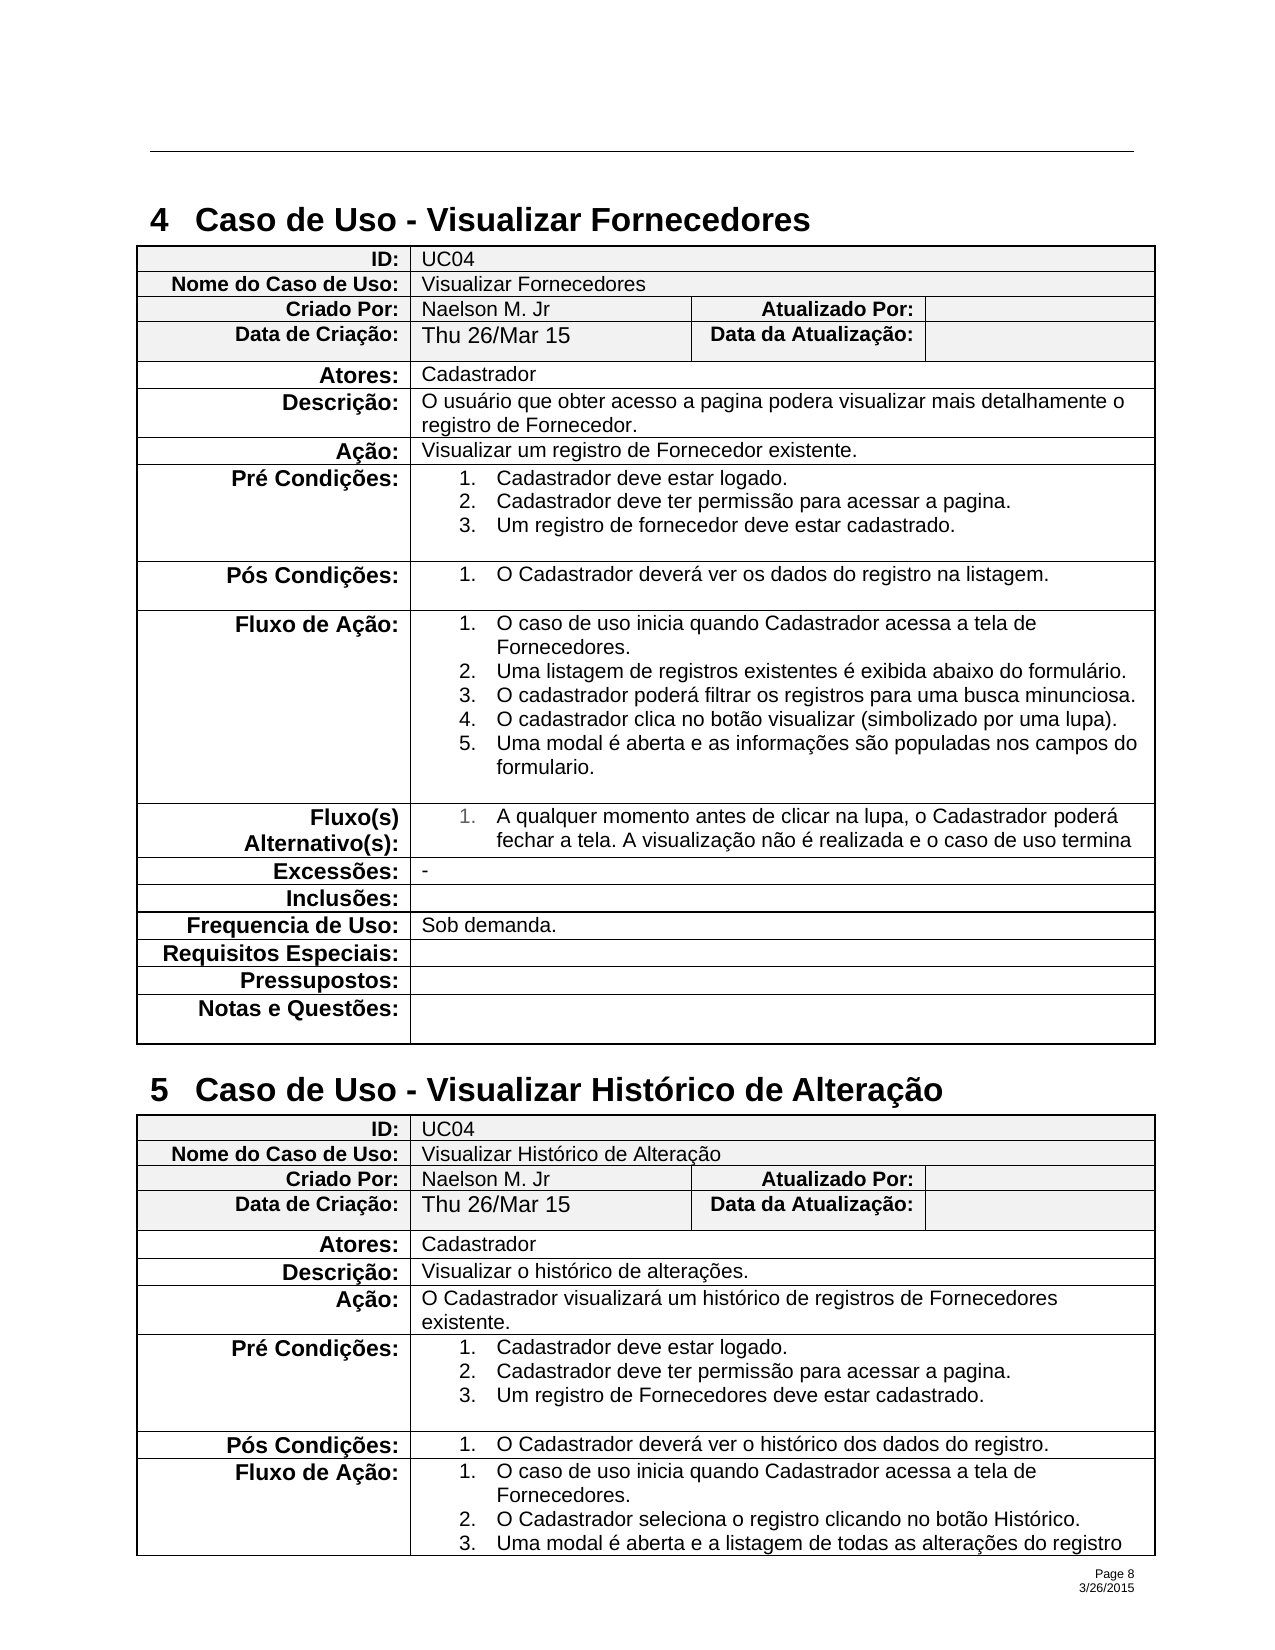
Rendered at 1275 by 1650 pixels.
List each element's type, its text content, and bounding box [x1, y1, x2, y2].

table_cell Atualizado Por: [692, 1166, 925, 1190]
table_cell Pós Condições: [138, 562, 410, 610]
table_cell O caso de uso inicia quando Cadastrador acessa a tela de Fornecedores. Uma listagem de registros existentes é exibida abaixo do formulário. O cadastrador poderá filtrar os registros para uma busca minunciosa. O cadastrador clica no botão visualizar (simbolizado por uma lupa). Uma modal é aberta e as informações são populadas nos campos do formulario. [411, 611, 1154, 803]
table_cell Atores: [138, 1231, 410, 1258]
table_cell A qualquer momento antes de clicar na lupa, o Cadastrador poderá fechar a tela. A visualização não é realizada e o caso de uso termina [411, 804, 1154, 857]
table_cell Pressupostos: [138, 967, 410, 994]
table_cell Requisitos Especiais: [138, 940, 410, 966]
table_cell [411, 995, 1154, 1043]
table_cell Data da Atualização: [692, 1191, 925, 1230]
table_cell Data de Criação: [138, 322, 410, 361]
table_cell O Cadastrador deverá ver o histórico dos dados do registro. [411, 1432, 1154, 1458]
subtitle Caso de Uso - Visualizar Histórico de Alteração [150, 1070, 1134, 1108]
table_cell [926, 297, 1154, 321]
table_cell Visualizar Histórico de Alteração [411, 1141, 1154, 1165]
table_cell [411, 967, 1154, 994]
table_cell [926, 1166, 1154, 1190]
table_cell O usuário que obter acesso a pagina podera visualizar mais detalhamente o registro de Fornecedor. [411, 389, 1154, 437]
table_cell O Cadastrador visualizará um histórico de registros de Fornecedores existente. [411, 1286, 1154, 1334]
table_header UC04 [411, 247, 1154, 271]
table_cell Criado Por: [138, 297, 410, 321]
table_header ID: [138, 1116, 410, 1140]
table_cell [411, 940, 1154, 966]
table_cell [411, 885, 1154, 911]
table_cell Descrição: [138, 1259, 410, 1285]
table_cell Atores: [138, 362, 410, 388]
table_cell O Cadastrador deverá ver os dados do registro na listagem. [411, 562, 1154, 610]
table_cell Pré Condições: [138, 1335, 410, 1431]
table_header UC04 [411, 1116, 1154, 1140]
table_cell Ação: [138, 1286, 410, 1334]
table_cell Cadastrador deve estar logado. Cadastrador deve ter permissão para acessar a pagina. Um registro de fornecedor deve estar cadastrado. [411, 465, 1154, 561]
table_cell Criado Por: [138, 1166, 410, 1190]
table_cell O caso de uso inicia quando Cadastrador acessa a tela de Fornecedores. O Cadastrador seleciona o registro clicando no botão Histórico. Uma modal é aberta e a listagem de todas as alterações do registro [411, 1459, 1154, 1555]
table_cell Visualizar o histórico de alterações. [411, 1259, 1154, 1285]
table_cell Visualizar Fornecedores [411, 272, 1154, 296]
table_cell Excessões: [138, 858, 410, 884]
table_cell Pós Condições: [138, 1432, 410, 1458]
table_cell [926, 322, 1154, 361]
table_cell Data de Criação: [138, 1191, 410, 1230]
table_cell Visualizar um registro de Fornecedor existente. [411, 438, 1154, 464]
table_cell Ação: [138, 438, 410, 464]
table_cell Nome do Caso de Uso: [138, 272, 410, 296]
table_cell Data da Atualização: [692, 322, 925, 361]
table_cell Cadastrador [411, 362, 1154, 388]
table_cell Naelson M. Jr [411, 297, 691, 321]
table_cell Naelson M. Jr [411, 1166, 691, 1190]
table_cell Frequencia de Uso: [138, 913, 410, 939]
table_cell Cadastrador [411, 1231, 1154, 1258]
table_cell Inclusões: [138, 885, 410, 911]
table_cell [926, 1191, 1154, 1230]
table_cell - [411, 858, 1154, 884]
table_cell Fluxo(s) Alternativo(s): [138, 804, 410, 857]
table_cell Cadastrador deve estar logado. Cadastrador deve ter permissão para acessar a pagina. Um registro de Fornecedores deve estar cadastrado. [411, 1335, 1154, 1431]
table_cell Fluxo de Ação: [138, 611, 410, 803]
table_cell Fluxo de Ação: [138, 1459, 410, 1555]
table_header ID: [138, 247, 410, 271]
table_cell Descrição: [138, 389, 410, 437]
table_cell Pré Condições: [138, 465, 410, 561]
table_cell Atualizado Por: [692, 297, 925, 321]
table_cell Notas e Questões: [138, 995, 410, 1043]
table_cell Thu 26/Mar 15 [411, 322, 691, 361]
table_cell Sob demanda. [411, 913, 1154, 939]
table_cell Nome do Caso de Uso: [138, 1141, 410, 1165]
table_cell Thu 26/Mar 15 [411, 1191, 691, 1230]
subtitle Caso de Uso - Visualizar Fornecedores [150, 200, 1134, 238]
